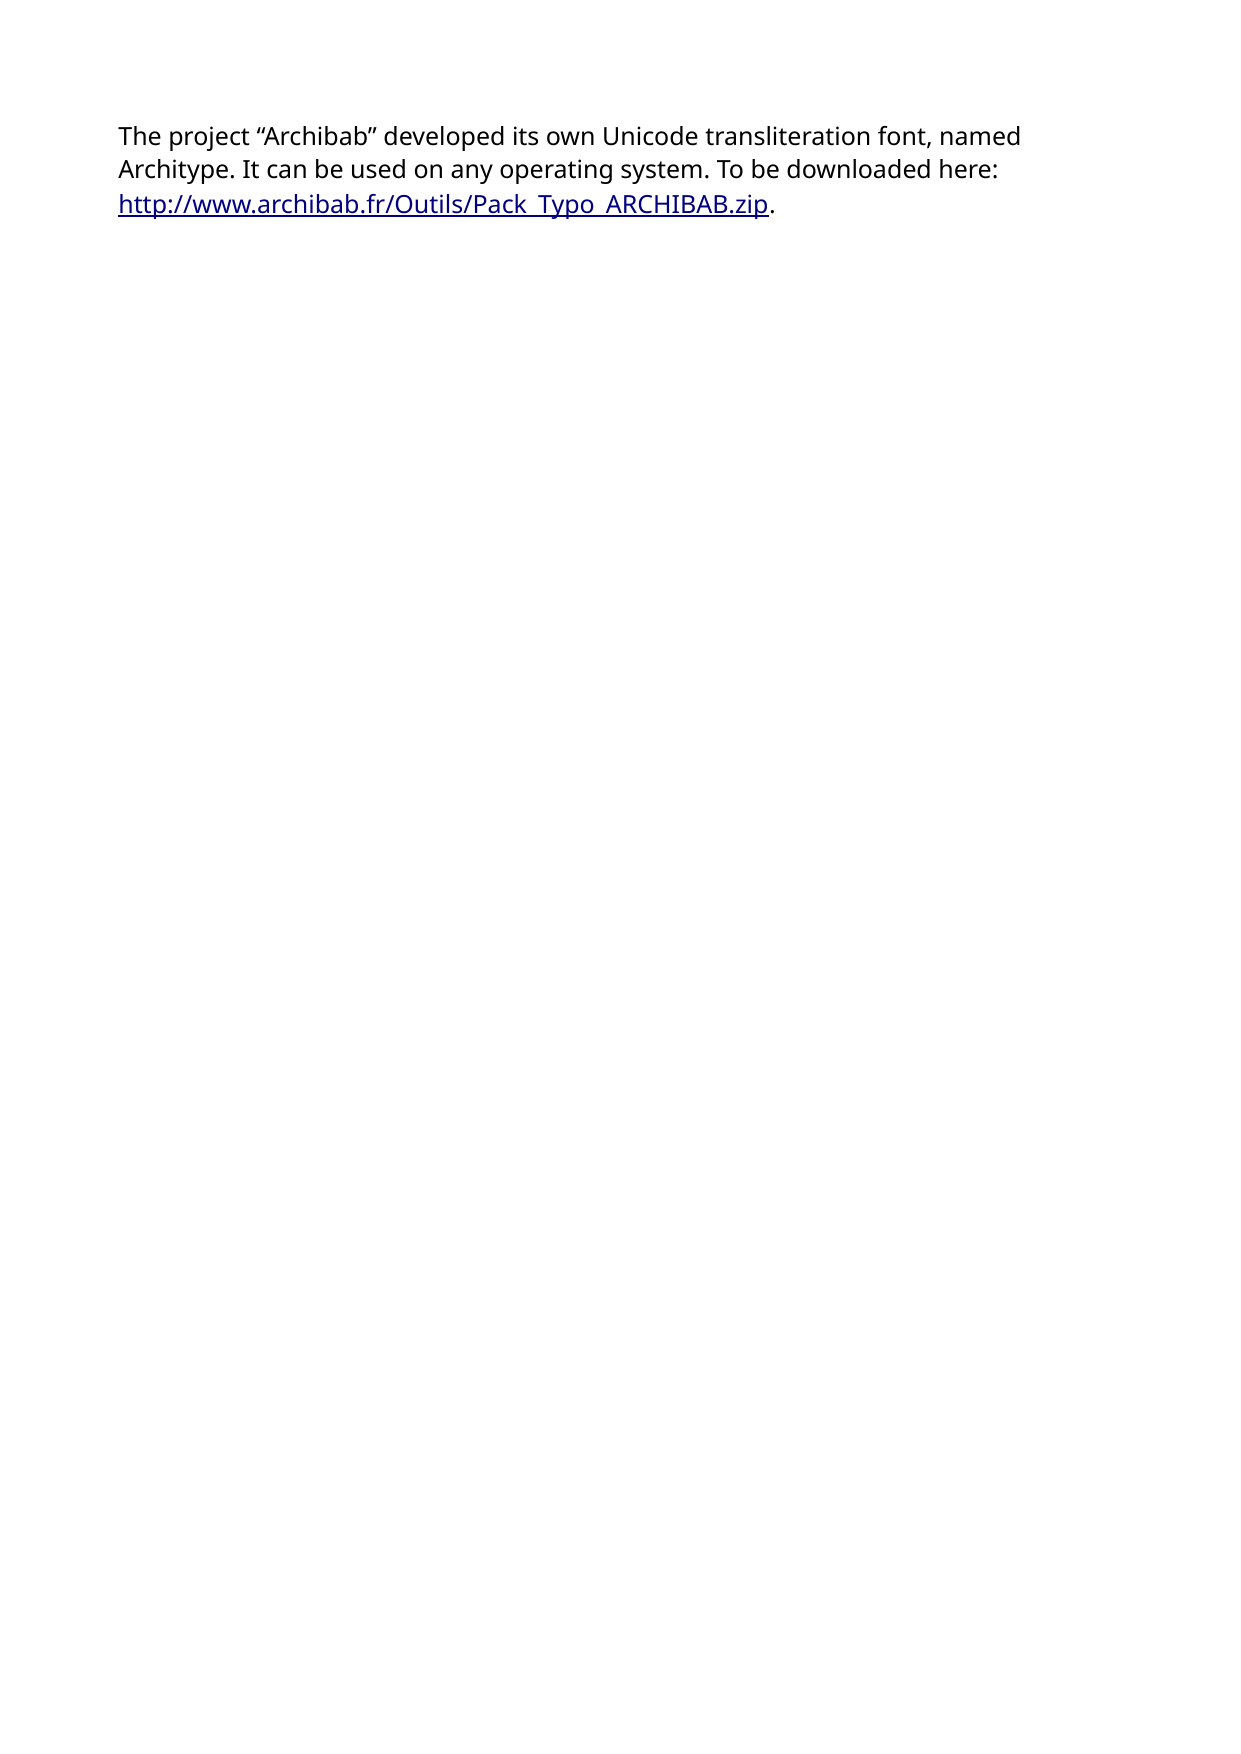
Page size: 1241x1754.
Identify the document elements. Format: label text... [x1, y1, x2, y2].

text The project “Archibab” developed its own Unicode transliteration font, named Architype. It can be used on any operating system. To be downloaded here: http://www.archibab.fr/Outils/Pack_Typo_ARCHIBAB.zip. [118, 118, 1122, 220]
